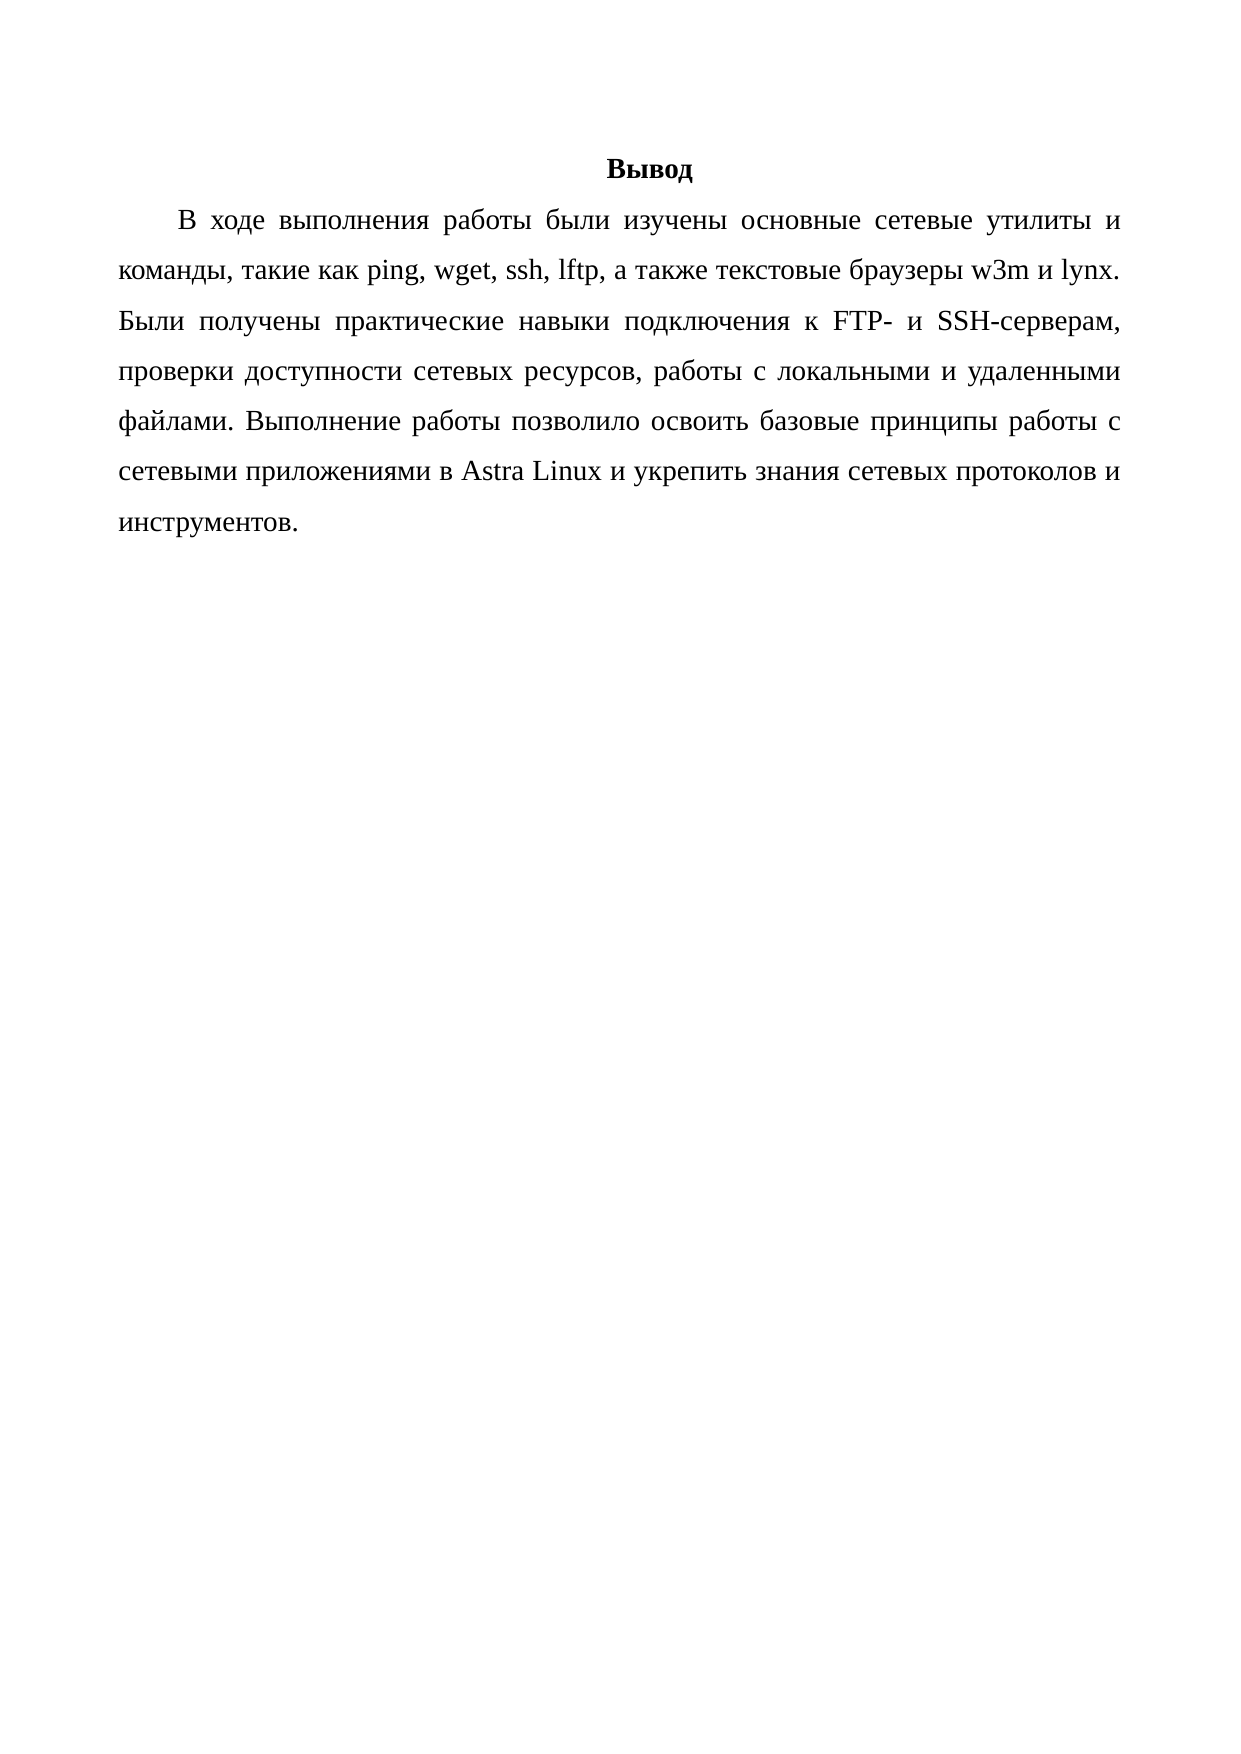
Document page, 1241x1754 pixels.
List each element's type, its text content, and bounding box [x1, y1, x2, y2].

text Вывод [118, 152, 1122, 185]
text В ходе выполнения работы были изучены основные сетевые утилиты и команды, такие как ping, wget, ssh, lftp, а также текстовые браузеры w3m и lynx. Были получены практические навыки подключения к FTP- и SSH-серверам, проверки доступности сетевых ресурсов, работы с локальными и удаленными файлами. Выполнение работы позволило освоить базовые принципы работы с сетевыми приложениями в Astra Linux и укрепить знания сетевых протоколов и инструментов. [118, 202, 1122, 537]
